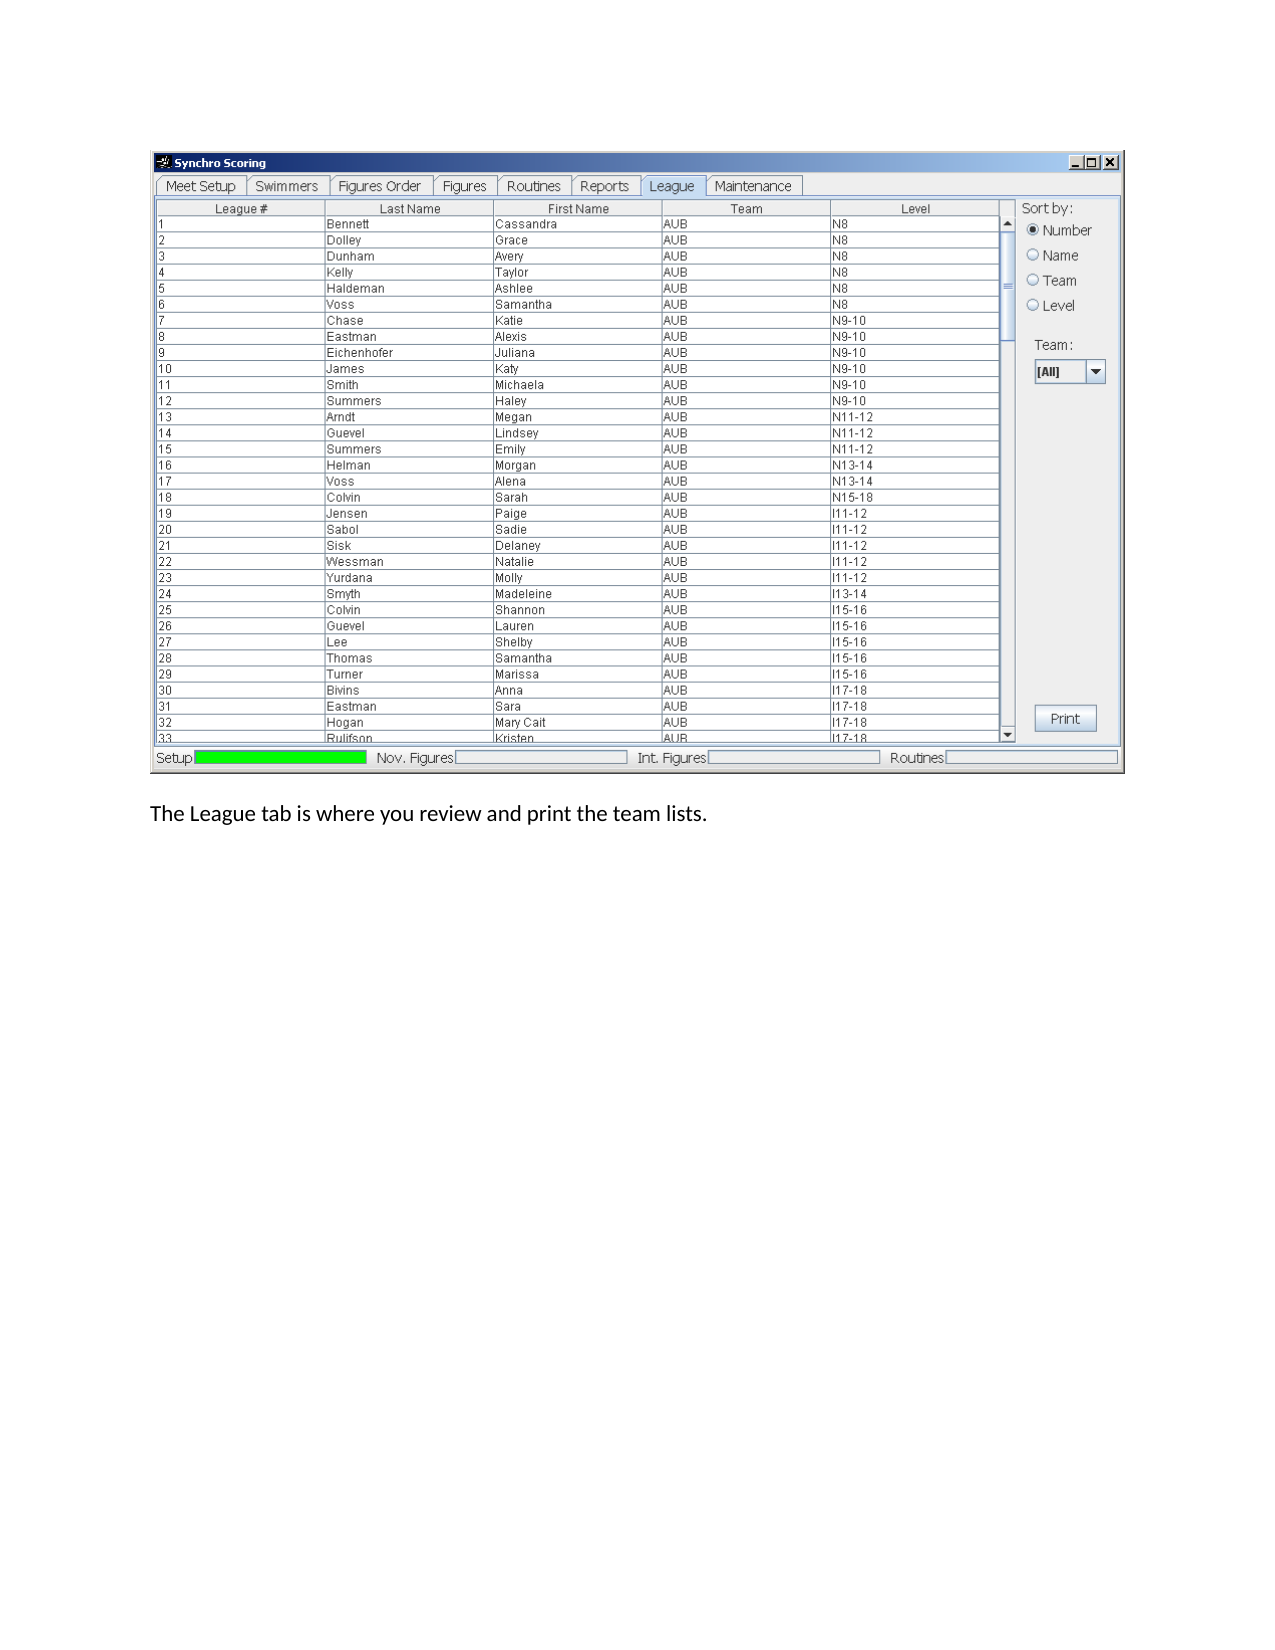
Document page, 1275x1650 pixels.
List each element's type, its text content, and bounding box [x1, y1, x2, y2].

text The League tab is where you review and print the team lists. [150, 799, 1125, 827]
picture [150, 150, 1125, 774]
